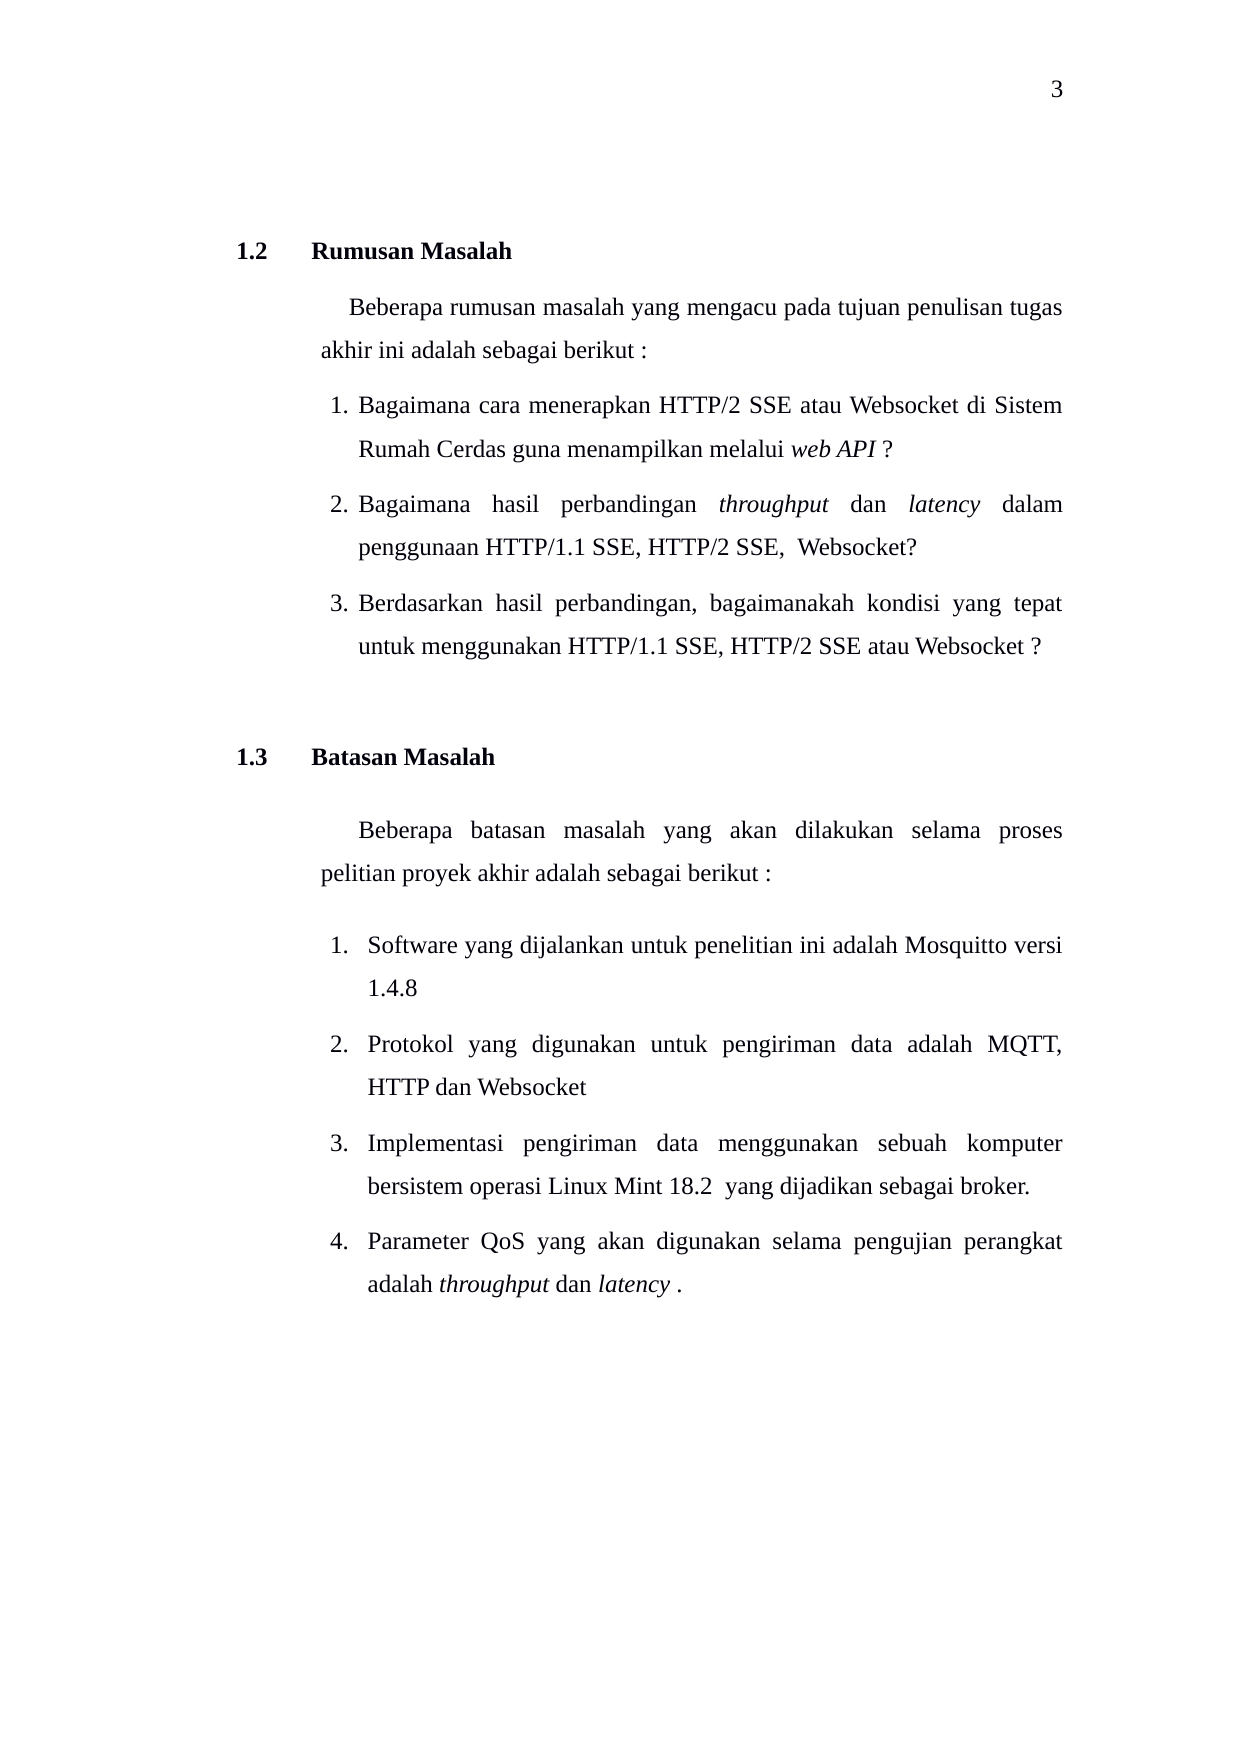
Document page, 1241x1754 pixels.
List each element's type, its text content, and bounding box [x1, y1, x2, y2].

list Berdasarkan hasil perbandingan, bagaimanakah kondisi yang tepat untuk menggunakan HTTP/1.1 SSE, HTTP/2 SSE atau Websocket ? [330, 588, 1063, 660]
list Parameter QoS yang akan digunakan selama pengujian perangkat adalah throughput dan latency . [330, 1226, 1063, 1298]
list Bagaimana cara menerapkan HTTP/2 SSE atau Websocket di Sistem Rumah Cerdas guna menampilkan melalui web API ? [330, 391, 1063, 462]
subtitle 1.3 Batasan Masalah [236, 742, 1063, 771]
list Beberapa rumusan masalah yang mengacu pada tujuan penulisan tugas akhir ini adalah sebagai berikut : [321, 292, 1063, 364]
list Implementasi pengiriman data menggunakan sebuah komputer bersistem operasi Linux Mint 18.2 yang dijadikan sebagai broker. [330, 1128, 1063, 1199]
list Software yang dijalankan untuk penelitian ini adalah Mosquitto versi 1.4.8 [330, 930, 1063, 1002]
subtitle 1.2 Rumusan Masalah [236, 236, 1063, 265]
text Beberapa batasan masalah yang akan dilakukan selama proses pelitian proyek akhir adalah sebagai berikut : [321, 815, 1063, 887]
list Protokol yang digunakan untuk pengiriman data adalah MQTT, HTTP dan Websocket [330, 1029, 1063, 1101]
list Bagaimana hasil perbandingan throughput dan latency dalam penggunaan HTTP/1.1 SSE, HTTP/2 SSE, Websocket? [330, 489, 1063, 561]
